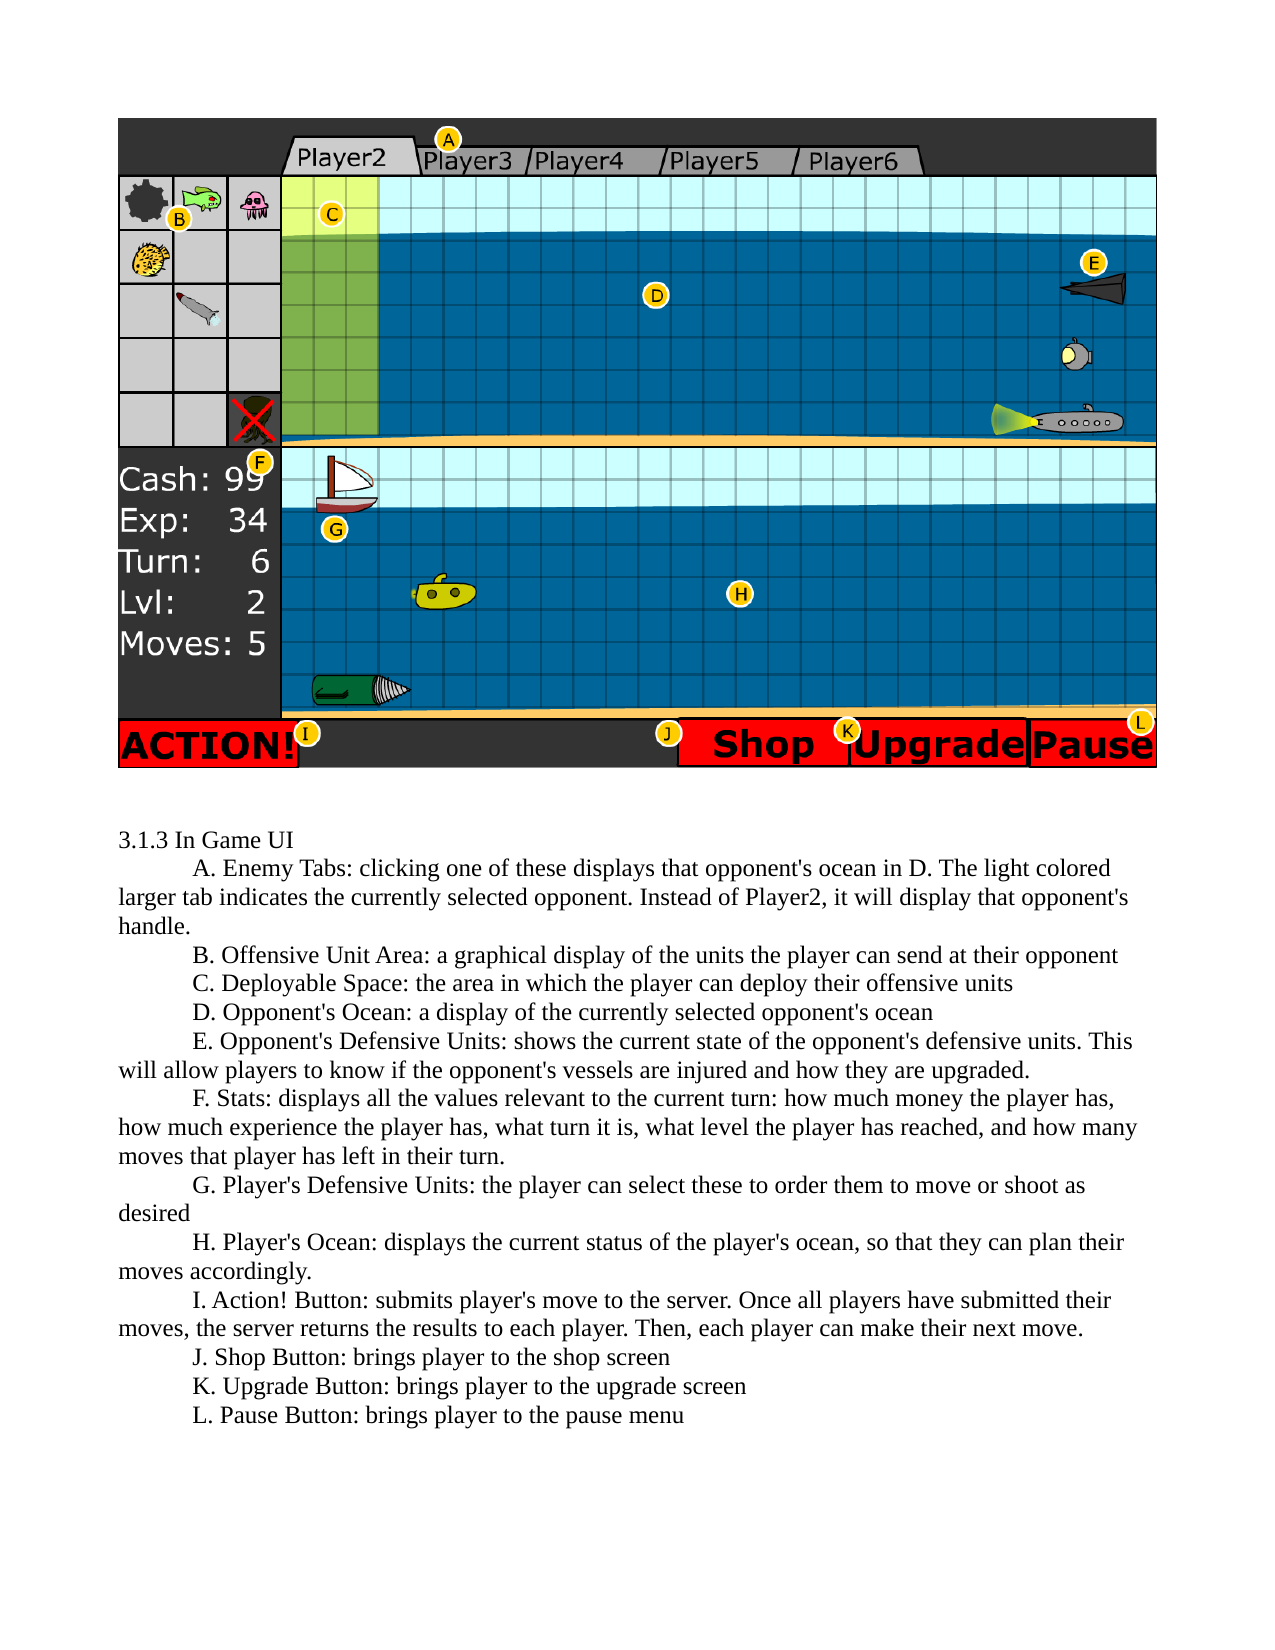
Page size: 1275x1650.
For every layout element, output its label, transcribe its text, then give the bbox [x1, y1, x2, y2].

text L. Pause Button: brings player to the pause menu [118, 1400, 1157, 1428]
picture [1065, 274, 1125, 303]
picture [313, 676, 409, 704]
picture [1062, 339, 1091, 369]
text A. Enemy Tabs: clicking one of these displays that opponent's ocean in D. The light colored larger tab indicates the currently selected opponent. Instead of Player2, it will display that opponent's handle. [118, 853, 1157, 940]
text G. Player's Defensive Units: the player can select these to order them to move or shoot as desired [118, 1170, 1157, 1227]
text I. Action! Button: submits player's move to the server. Once all players have submitted their moves, the server returns the results to each player. Then, each player can make their next move. [118, 1285, 1157, 1342]
picture [1080, 249, 1107, 276]
text 3.1.3 In Game UI [118, 825, 1157, 853]
text H. Player's Ocean: displays the current status of the player's ocean, so that they can plan their moves accordingly. [118, 1227, 1157, 1285]
picture [411, 574, 475, 609]
text C. Deployable Space: the area in which the player can deploy their offensive units [118, 968, 1157, 997]
picture [727, 581, 753, 607]
text E. Opponent's Defensive Units: shows the current state of the opponent's defensive units. This will allow players to know if the opponent's vessels are injured and how they are upgraded. [118, 1026, 1157, 1083]
picture [321, 516, 348, 542]
picture [992, 404, 1123, 434]
text D. Opponent's Ocean: a display of the currently selected opponent's ocean [118, 997, 1157, 1026]
text K. Upgrade Button: brings player to the upgrade screen [118, 1371, 1157, 1400]
picture [643, 282, 669, 308]
text J. Shop Button: brings player to the shop screen [118, 1342, 1157, 1371]
text F. Stats: displays all the values relevant to the current turn: how much money the player has, how much experience the player has, what turn it is, what level the player has reached, and how many moves that player has left in their turn. [118, 1083, 1157, 1170]
text B. Offensive Unit Area: a graphical display of the units the player can send at their opponent [118, 940, 1157, 968]
picture [118, 118, 1157, 768]
